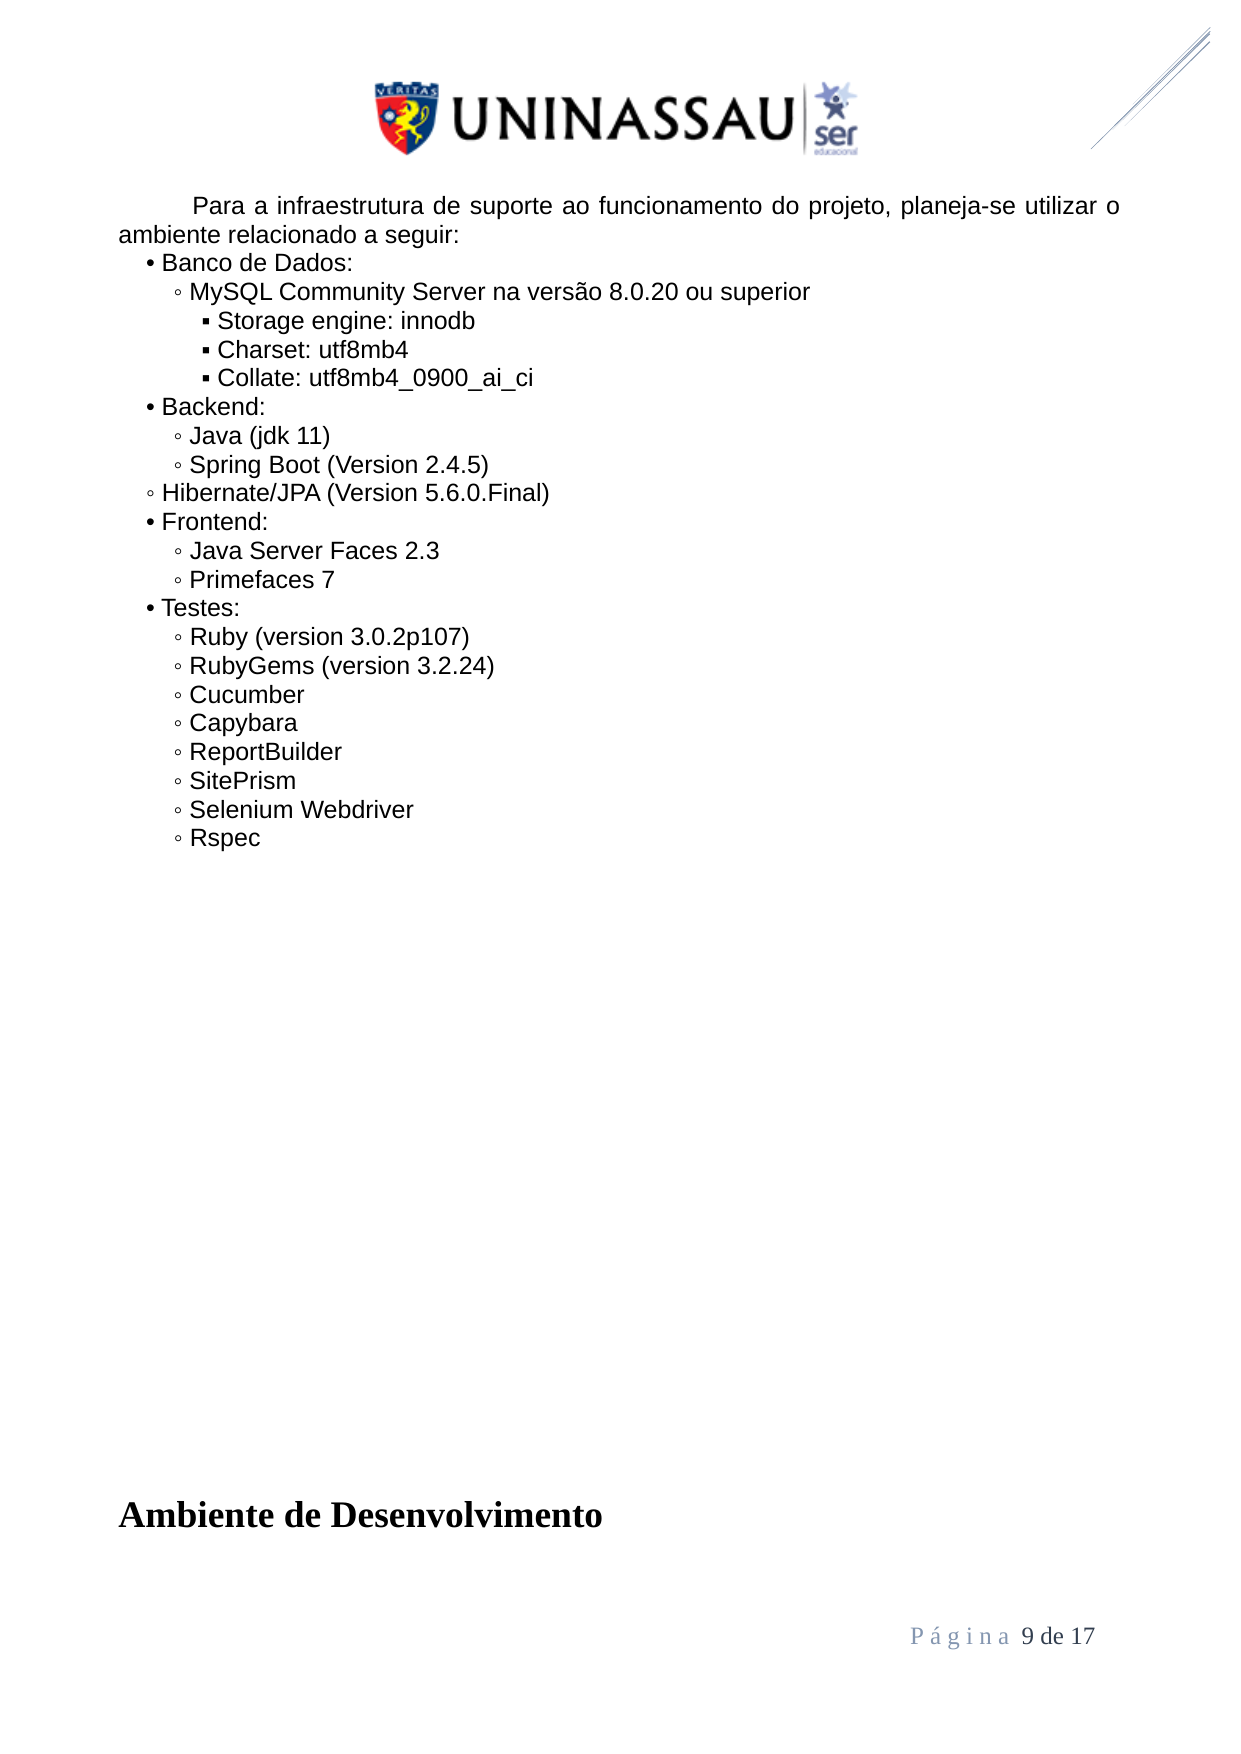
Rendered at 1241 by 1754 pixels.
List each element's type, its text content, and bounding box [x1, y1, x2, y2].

text ◦ Rspec [118, 823, 1122, 852]
text ◦ Spring Boot (Version 2.4.5) [118, 449, 1122, 478]
text ◦ RubyGems (version 3.2.24) [118, 651, 1122, 679]
text ◦ Ruby (version 3.0.2p107) [118, 622, 1122, 651]
subtitle Ambiente de Desenvolvimento [118, 1493, 1122, 1536]
text • Frontend: [118, 507, 1122, 536]
text ◦ Capybara [118, 708, 1122, 737]
text ◦ Primefaces 7 [118, 564, 1122, 593]
text ◦ Java (jdk 11) [118, 421, 1122, 449]
text ▪ Collate: utf8mb4_0900_ai_ci [118, 363, 1122, 392]
text ▪ Storage engine: innodb [118, 306, 1122, 334]
text • Backend: [118, 392, 1122, 421]
text ▪ Charset: utf8mb4 [118, 334, 1122, 363]
text ◦ Cucumber [118, 679, 1122, 708]
text • Testes: [118, 593, 1122, 622]
text ◦ Java Server Faces 2.3 [118, 536, 1122, 564]
text Para a infraestrutura de suporte ao funcionamento do projeto, planeja-se utilizar o ambiente relacionado a seguir: [118, 191, 1122, 248]
text ◦ MySQL Community Server na versão 8.0.20 ou superior [118, 277, 1122, 306]
text ◦ SitePrism [118, 766, 1122, 794]
text • Banco de Dados: [118, 248, 1122, 277]
text ◦ Selenium Webdriver [118, 794, 1122, 823]
text ◦ Hibernate/JPA (Version 5.6.0.Final) [118, 478, 1122, 507]
text ◦ ReportBuilder [118, 737, 1122, 766]
